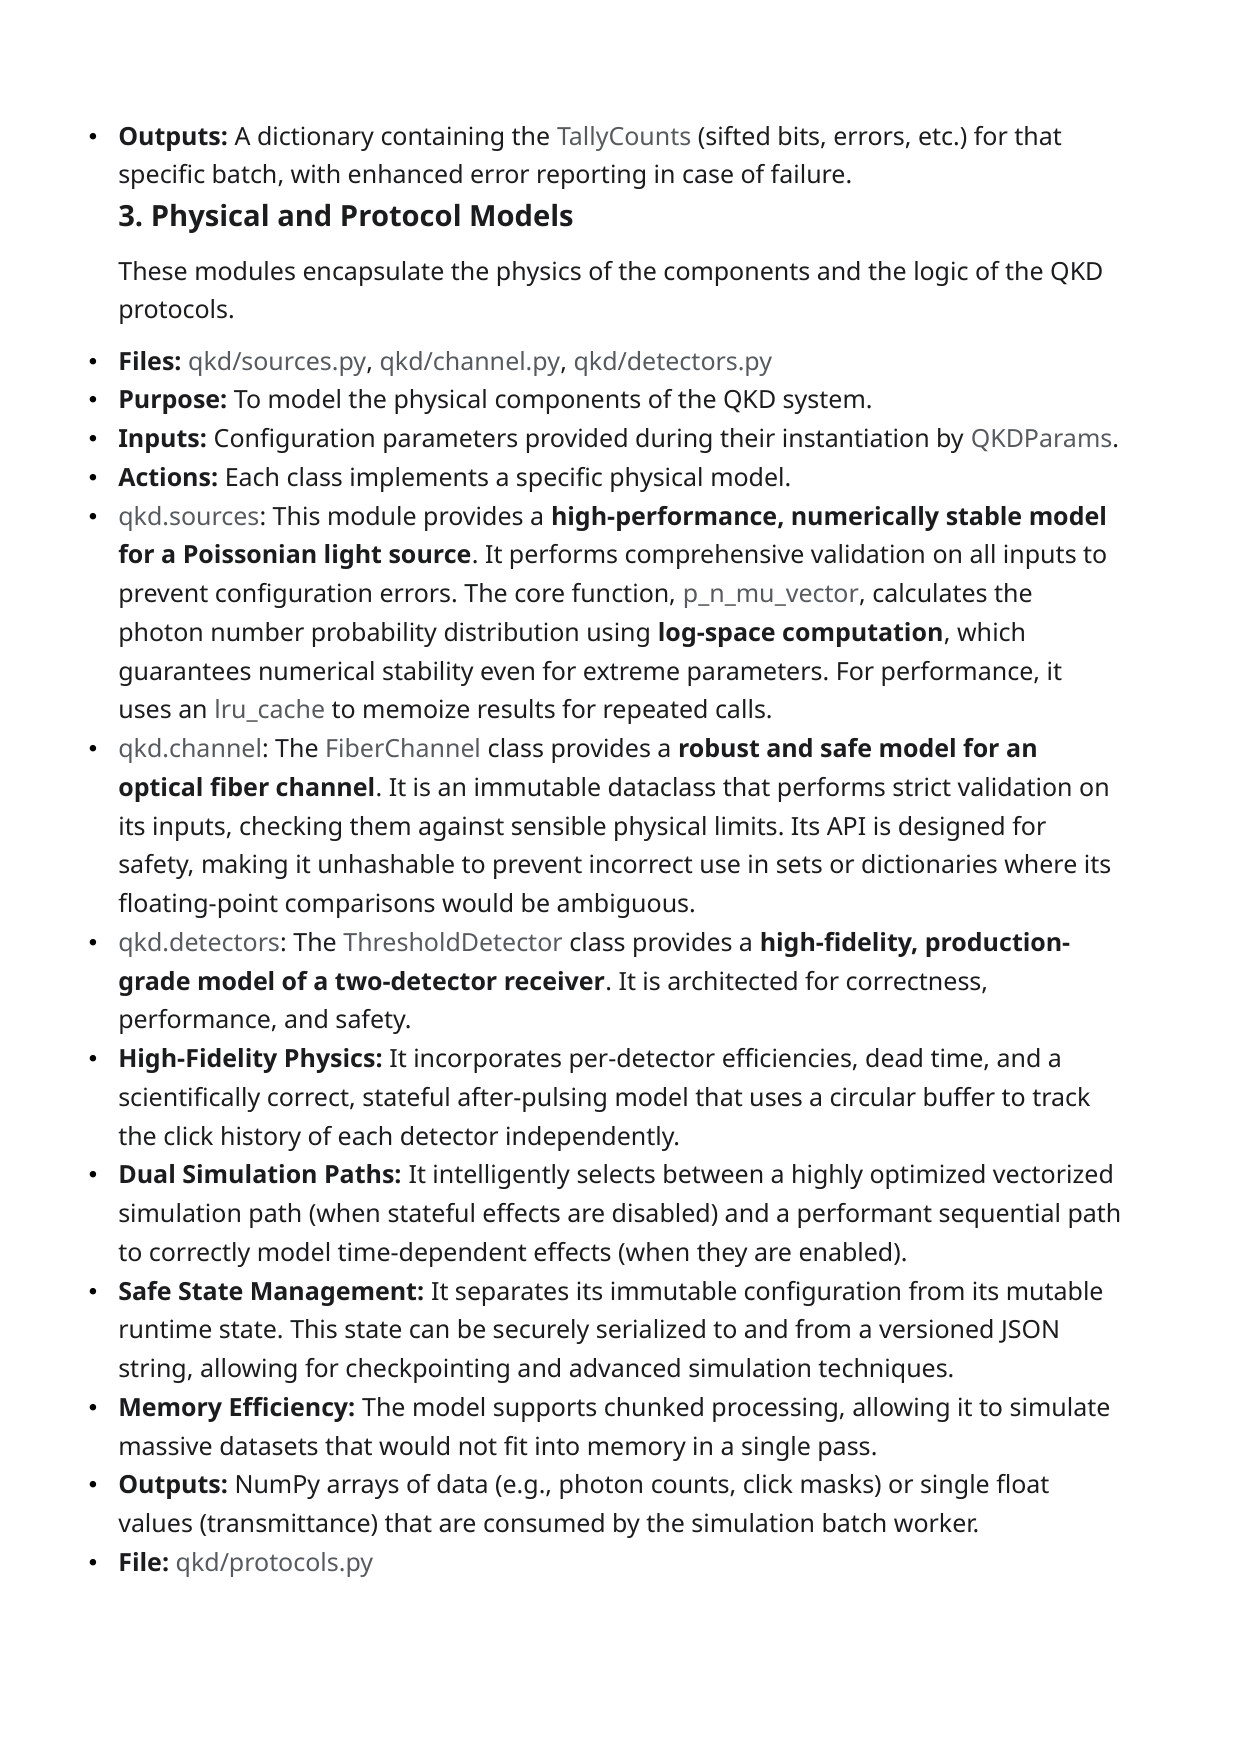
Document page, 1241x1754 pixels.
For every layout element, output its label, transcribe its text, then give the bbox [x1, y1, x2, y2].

list qkd.sources: This module provides a high-performance, numerically stable model for a Poissonian light source. It performs comprehensive validation on all inputs to prevent configuration errors. The core function, p_n_mu_vector, calculates the photon number probability distribution using log-space computation, which guarantees numerical stability even for extreme parameters. For performance, it uses an lru_cache to memoize results for repeated calls. [118, 498, 1122, 726]
list Outputs: A dictionary containing the TallyCounts (sifted bits, errors, etc.) for that specific batch, with enhanced error reporting in case of failure. [118, 118, 1122, 191]
list Files: qkd/sources.py, qkd/channel.py, qkd/detectors.py [118, 343, 1122, 377]
list Dual Simulation Paths: It intelligently selects between a highly optimized vectorized simulation path (when stateful effects are disabled) and a performant sequential path to correctly model time-dependent effects (when they are enabled). [118, 1157, 1122, 1269]
list Safe State Management: It separates its immutable configuration from its mutable runtime state. This state can be securely serialized to and from a versioned JSON string, allowing for checkpointing and advanced simulation techniques. [118, 1273, 1122, 1385]
list qkd.detectors: The ThresholdDetector class provides a high-fidelity, production-grade model of a two-detector receiver. It is architected for correctness, performance, and safety. [118, 924, 1122, 1036]
list qkd.channel: The FiberChannel class provides a robust and safe model for an optical fiber channel. It is an immutable dataclass that performs strict validation on its inputs, checking them against sensible physical limits. Its API is designed for safety, making it unhashable to prevent incorrect use in sets or dictionaries where its floating-point comparisons would be ambiguous. [118, 731, 1122, 920]
list Purpose: To model the physical components of the QKD system. [118, 382, 1122, 416]
list Inputs: Configuration parameters provided during their instantiation by QKDParams. [118, 421, 1122, 455]
list File: qkd/protocols.py [118, 1544, 1122, 1579]
list Actions: Each class implements a specific physical model. [118, 459, 1122, 494]
text These modules encapsulate the physics of the components and the logic of the QKD protocols. [118, 253, 1122, 326]
subtitle 3. Physical and Protocol Models [118, 196, 1122, 235]
list High-Fidelity Physics: It incorporates per-detector efficiencies, dead time, and a scientifically correct, stateful after-pulsing model that uses a circular buffer to track the click history of each detector independently. [118, 1041, 1122, 1152]
list Outputs: NumPy arrays of data (e.g., photon counts, click masks) or single float values (transmittance) that are consumed by the simulation batch worker. [118, 1467, 1122, 1540]
list Memory Efficiency: The model supports chunked processing, allowing it to simulate massive datasets that would not fit into memory in a single pass. [118, 1389, 1122, 1462]
